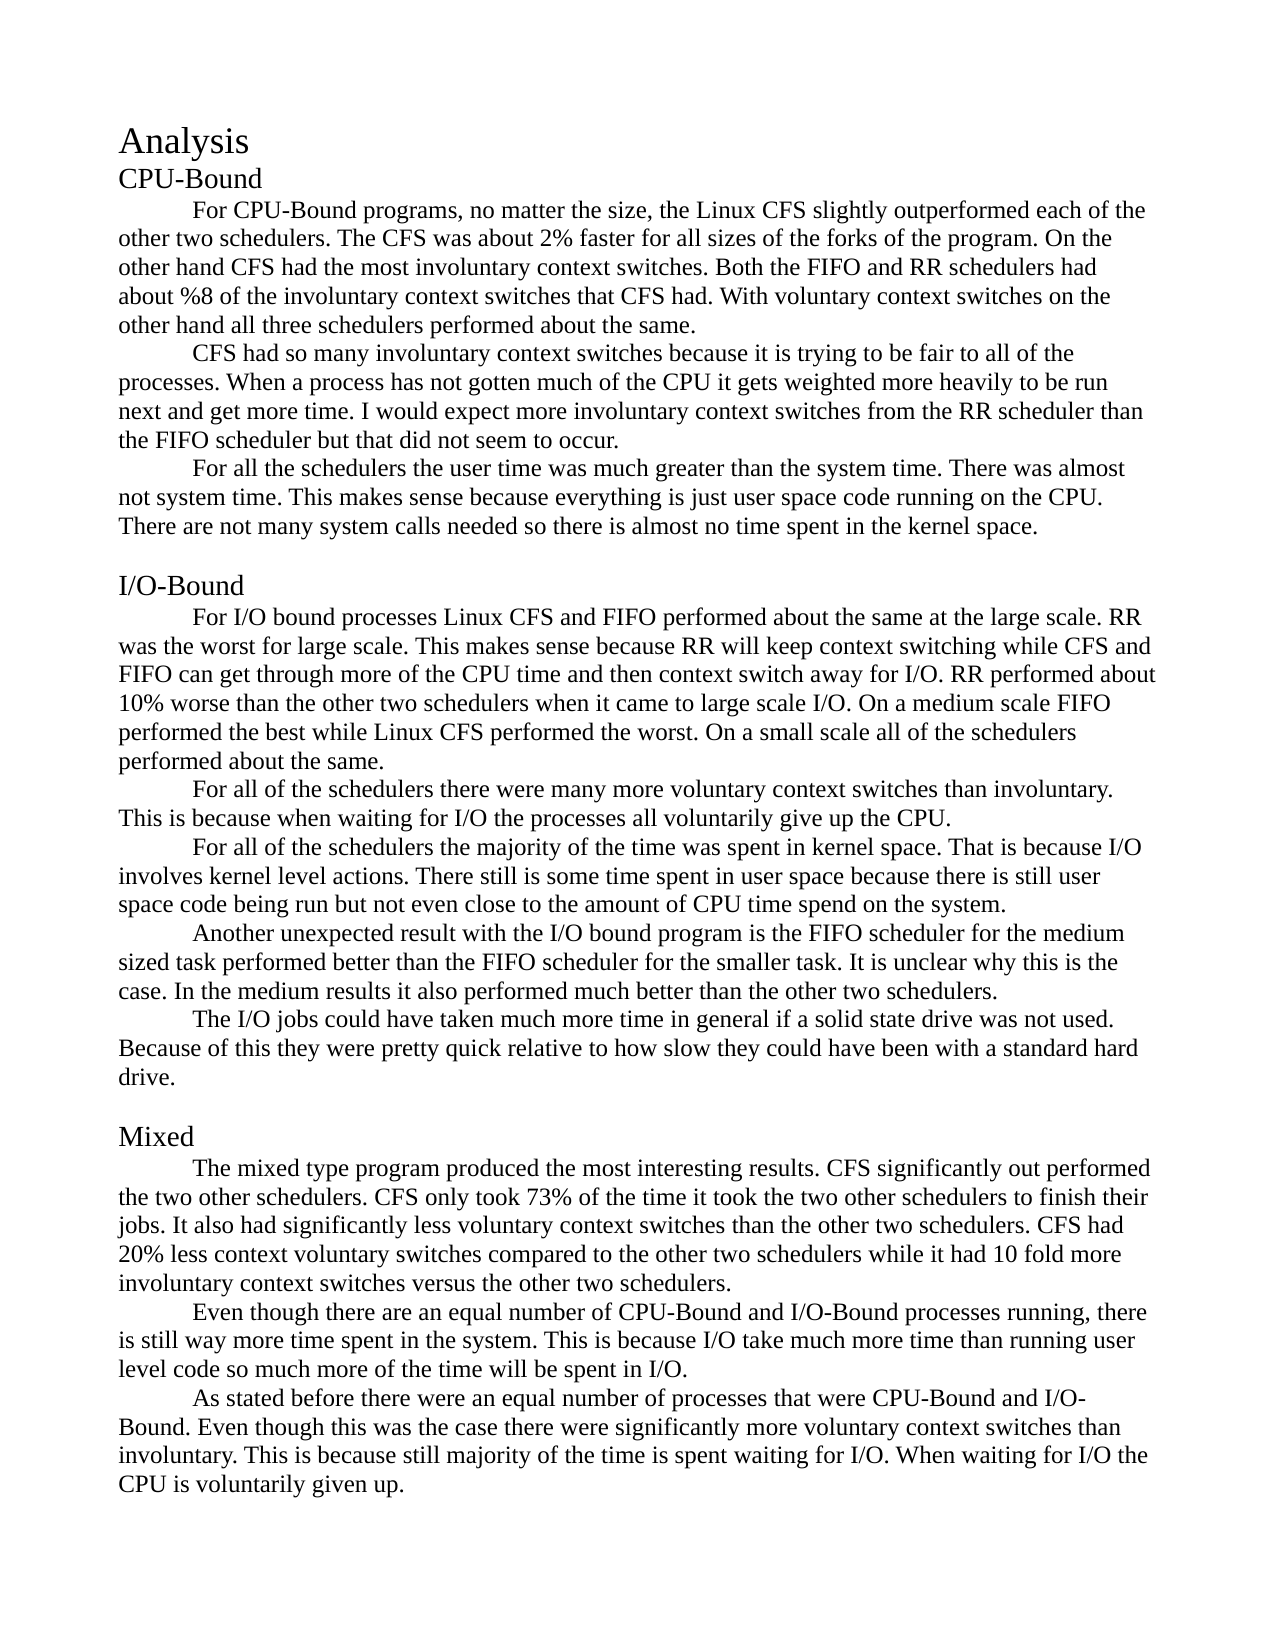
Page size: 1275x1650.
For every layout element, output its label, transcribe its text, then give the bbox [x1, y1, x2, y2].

text CPU-Bound [118, 161, 1157, 195]
text For all the schedulers the user time was much greater than the system time. There was almost not system time. This makes sense because everything is just user space code running on the CPU. There are not many system calls needed so there is almost no time spent in the kernel space. [118, 453, 1157, 540]
text As stated before there were an equal number of processes that were CPU-Bound and I/O-Bound. Even though this was the case there were significantly more voluntary context switches than involuntary. This is because still majority of the time is spent waiting for I/O. When waiting for I/O the CPU is voluntarily given up. [118, 1383, 1157, 1498]
text I/O-Bound [118, 568, 1157, 602]
text The mixed type program produced the most interesting results. CFS significantly out performed the two other schedulers. CFS only took 73% of the time it took the two other schedulers to finish their jobs. It also had significantly less voluntary context switches than the other two schedulers. CFS had 20% less context voluntary switches compared to the other two schedulers while it had 10 fold more involuntary context switches versus the other two schedulers. [118, 1153, 1157, 1297]
text Analysis [118, 118, 1157, 161]
text For all of the schedulers there were many more voluntary context switches than involuntary. This is because when waiting for I/O the processes all voluntarily give up the CPU. [118, 774, 1157, 832]
text The I/O jobs could have taken much more time in general if a solid state drive was not used. Because of this they were pretty quick relative to how slow they could have been with a standard hard drive. [118, 1004, 1157, 1091]
text For all of the schedulers the majority of the time was spent in kernel space. That is because I/O involves kernel level actions. There still is some time spent in user space because there is still user space code being run but not even close to the amount of CPU time spend on the system. [118, 832, 1157, 918]
text Mixed [118, 1119, 1157, 1153]
text Even though there are an equal number of CPU-Bound and I/O-Bound processes running, there is still way more time spent in the system. This is because I/O take much more time than running user level code so much more of the time will be spent in I/O. [118, 1297, 1157, 1383]
text Another unexpected result with the I/O bound program is the FIFO scheduler for the medium sized task performed better than the FIFO scheduler for the smaller task. It is unclear why this is the case. In the medium results it also performed much better than the other two schedulers. [118, 918, 1157, 1004]
text For I/O bound processes Linux CFS and FIFO performed about the same at the large scale. RR was the worst for large scale. This makes sense because RR will keep context switching while CFS and FIFO can get through more of the CPU time and then context switch away for I/O. RR performed about 10% worse than the other two schedulers when it came to large scale I/O. On a medium scale FIFO performed the best while Linux CFS performed the worst. On a small scale all of the schedulers performed about the same. [118, 602, 1157, 774]
text For CPU-Bound programs, no matter the size, the Linux CFS slightly outperformed each of the other two schedulers. The CFS was about 2% faster for all sizes of the forks of the program. On the other hand CFS had the most involuntary context switches. Both the FIFO and RR schedulers had about %8 of the involuntary context switches that CFS had. With voluntary context switches on the other hand all three schedulers performed about the same. [118, 195, 1157, 338]
text CFS had so many involuntary context switches because it is trying to be fair to all of the processes. When a process has not gotten much of the CPU it gets weighted more heavily to be run next and get more time. I would expect more involuntary context switches from the RR scheduler than the FIFO scheduler but that did not seem to occur. [118, 338, 1157, 453]
